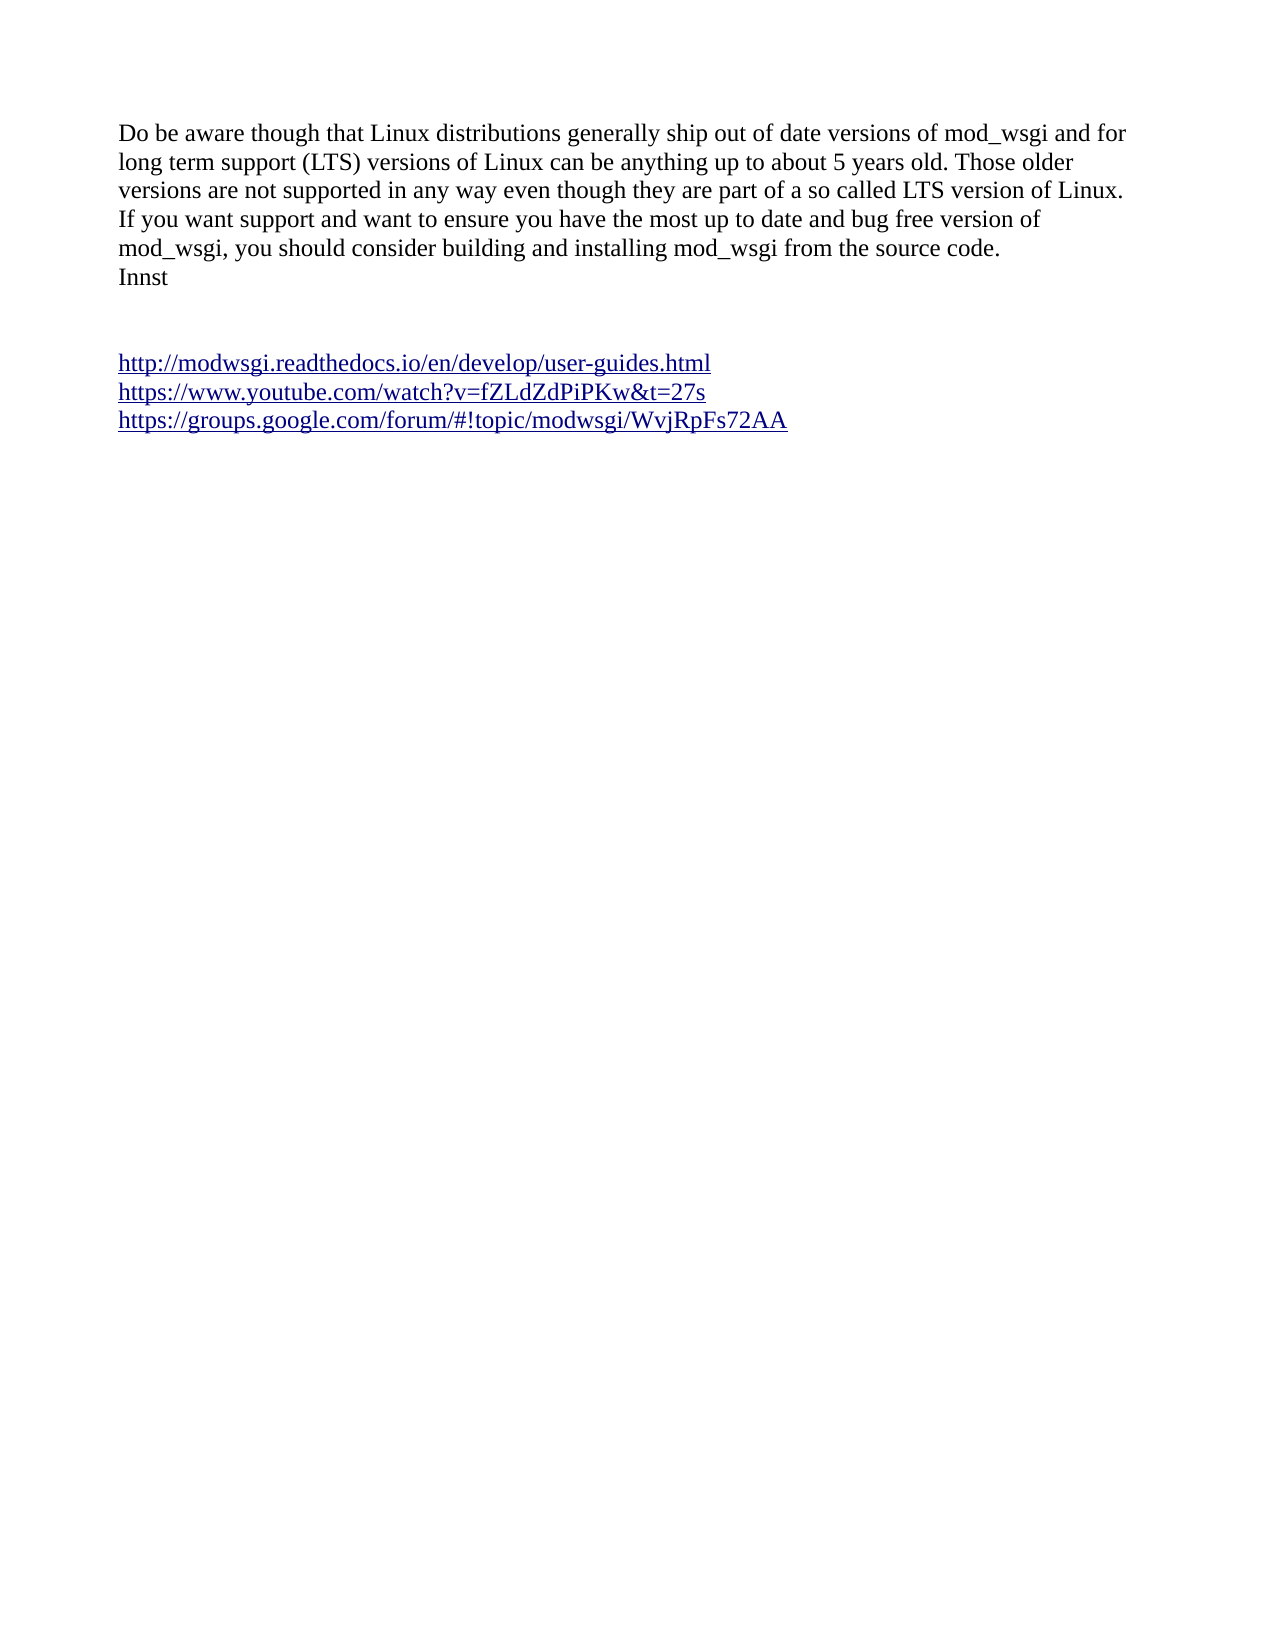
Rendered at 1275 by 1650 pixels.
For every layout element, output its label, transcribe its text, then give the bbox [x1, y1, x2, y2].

text https://www.youtube.com/watch?v=fZLdZdPiPKw&t=27s [118, 377, 1157, 406]
text Do be aware though that Linux distributions generally ship out of date versions of mod_wsgi and for long term support (LTS) versions of Linux can be anything up to about 5 years old. Those older versions are not supported in any way even though they are part of a so called LTS version of Linux. [118, 118, 1157, 204]
text If you want support and want to ensure you have the most up to date and bug free version of mod_wsgi, you should consider building and installing mod_wsgi from the source code. [118, 204, 1157, 262]
text http://modwsgi.readthedocs.io/en/develop/user-guides.html [118, 348, 1157, 377]
text https://groups.google.com/forum/#!topic/modwsgi/WvjRpFs72AA [118, 406, 1157, 434]
text Innst [118, 262, 1157, 291]
